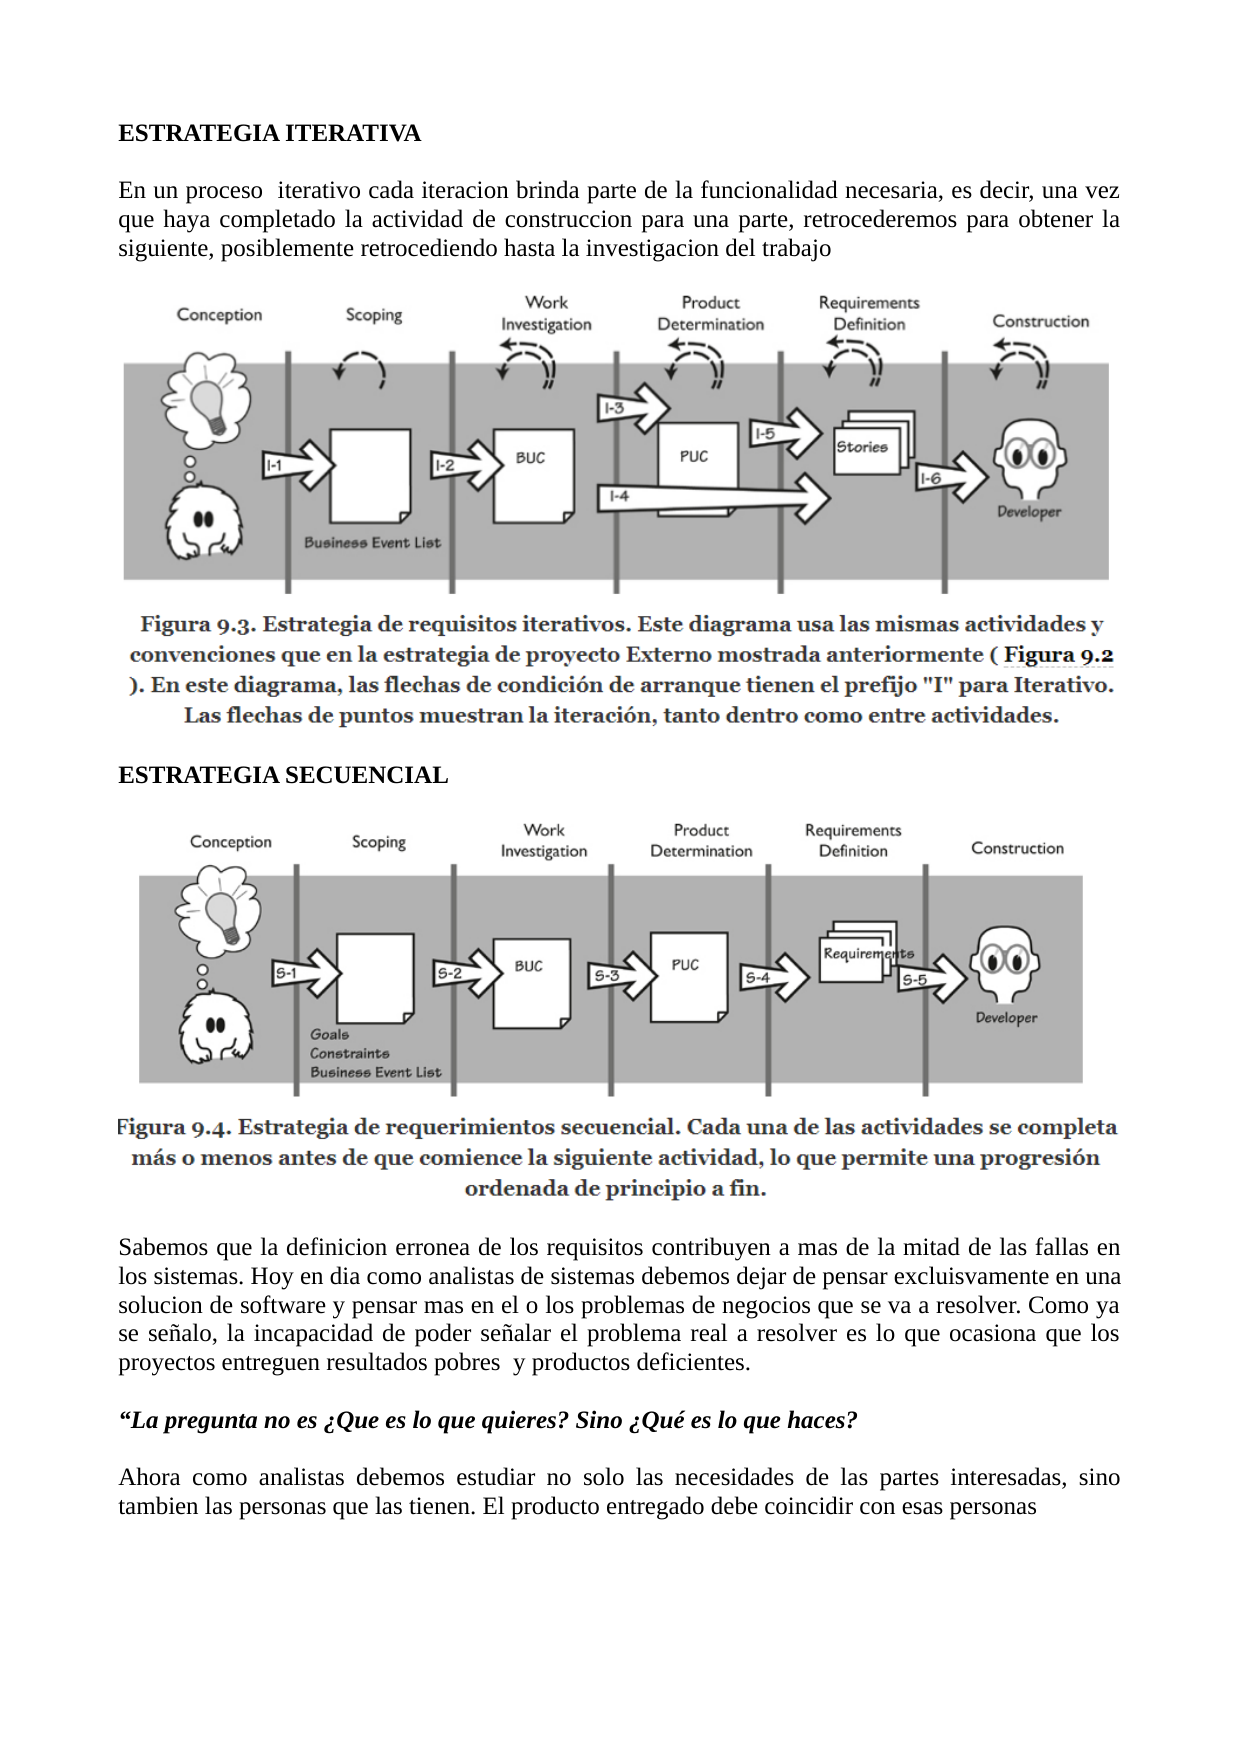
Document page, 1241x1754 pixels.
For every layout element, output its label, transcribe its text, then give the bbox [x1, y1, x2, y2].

text Sabemos que la definicion erronea de los requisitos contribuyen a mas de la mitad de las fallas en los sistemas. Hoy en dia como analistas de sistemas debemos dejar de pensar excluisvamente en una solucion de software y pensar mas en el o los problemas de negocios que se va a resolver. Como ya se señalo, la incapacidad de poder señalar el problema real a resolver es lo que ocasiona que los proyectos entreguen resultados pobres y productos deficientes. [118, 1232, 1122, 1376]
text En un proceso iterativo cada iteracion brinda parte de la funcionalidad necesaria, es decir, una vez que haya completado la actividad de construccion para una parte, retrocederemos para obtener la siguiente, posiblemente retrocediendo hasta la investigacion del trabajo [118, 176, 1122, 262]
picture [118, 818, 1123, 1204]
text ESTRATEGIA SECUENCIAL [118, 761, 1122, 789]
text Ahora como analistas debemos estudiar no solo las necesidades de las partes interesadas, sino tambien las personas que las tienen. El producto entregado debe coincidir con esas personas [118, 1462, 1122, 1520]
text “La pregunta no es ¿Que es lo que quieres? Sino ¿Qué es lo que haces? [118, 1405, 1122, 1433]
text ESTRATEGIA ITERATIVA [118, 118, 1122, 147]
picture [118, 290, 1123, 732]
